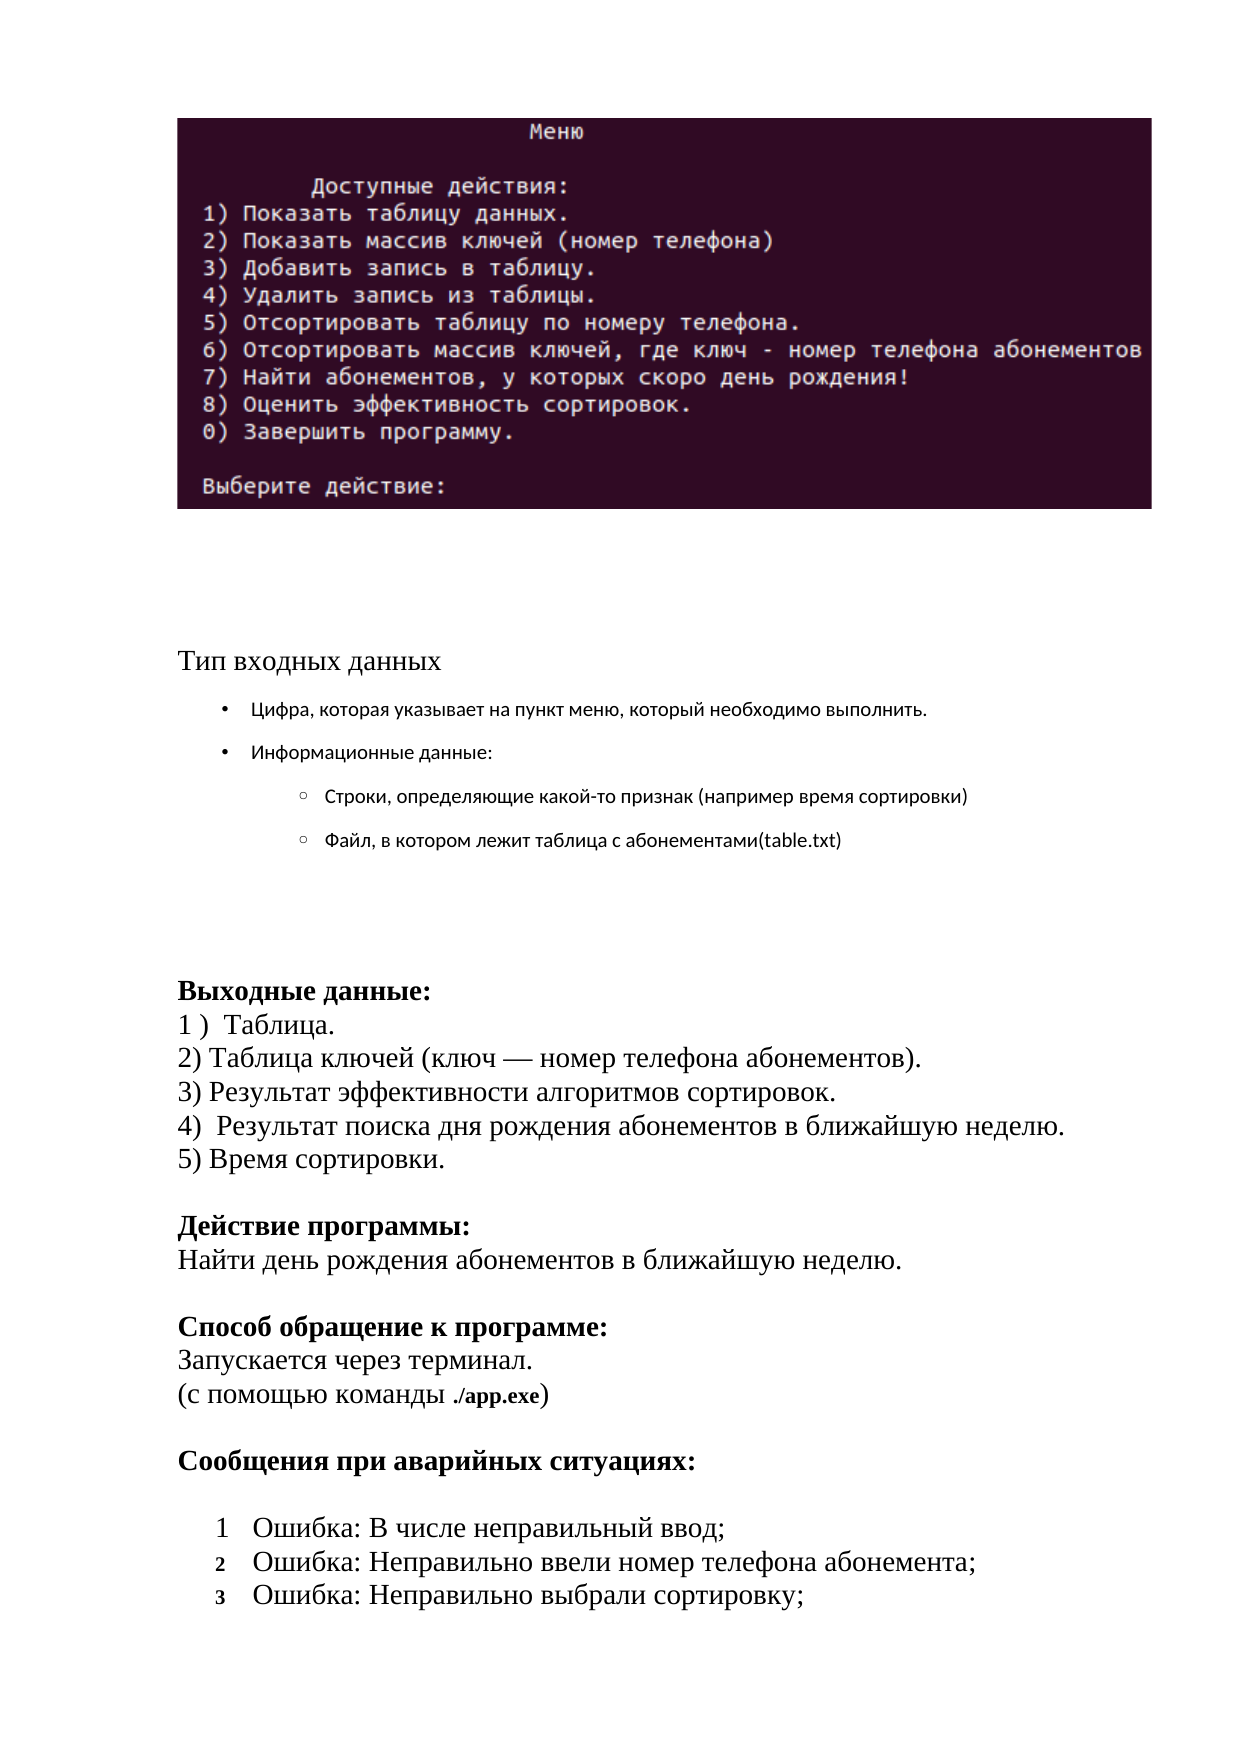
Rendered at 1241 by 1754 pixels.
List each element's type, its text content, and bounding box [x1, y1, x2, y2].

list Сообщения при аварийных ситуациях: [177, 1443, 1152, 1477]
text Тип входных данных [177, 643, 1152, 676]
list Строки, определяющие какой-то признак (например время сортировки) [295, 783, 1152, 809]
list Способ обращение к программе: [177, 1309, 1152, 1342]
list Выходные данные: [177, 973, 1152, 1007]
list Запускается через терминал. [177, 1342, 1152, 1376]
text 1 ) Таблица. [177, 1007, 1152, 1041]
text 2) Таблица ключей (ключ — номер телефона абонементов). [177, 1041, 1152, 1074]
list Найти день рождения абонементов в ближайшую неделю. [177, 1242, 1152, 1275]
list Цифра, которая указывает на пункт меню, который необходимо выполнить. [221, 696, 1152, 721]
text 5) Время сортировки. [177, 1141, 1152, 1175]
list (c помощью команды ./app.exe) [177, 1376, 1152, 1409]
list Действие программы: [177, 1208, 1152, 1242]
text 4) Результат поиска дня рождения абонементов в ближайшую неделю. [177, 1108, 1152, 1141]
list Ошибка: Неправильно выбрали сортировку; [215, 1577, 1152, 1611]
list Ошибка: Неправильно ввели номер телефона абонемента; [215, 1544, 1152, 1577]
picture [177, 118, 1152, 509]
list Ошибка: В числе неправильный ввод; [215, 1510, 1152, 1544]
list Информационные данные: [221, 739, 1152, 765]
text 3) Результат эффективности алгоритмов сортировок. [177, 1074, 1152, 1108]
list Файл, в котором лежит таблица с абонементами(table.txt) [295, 827, 1152, 852]
